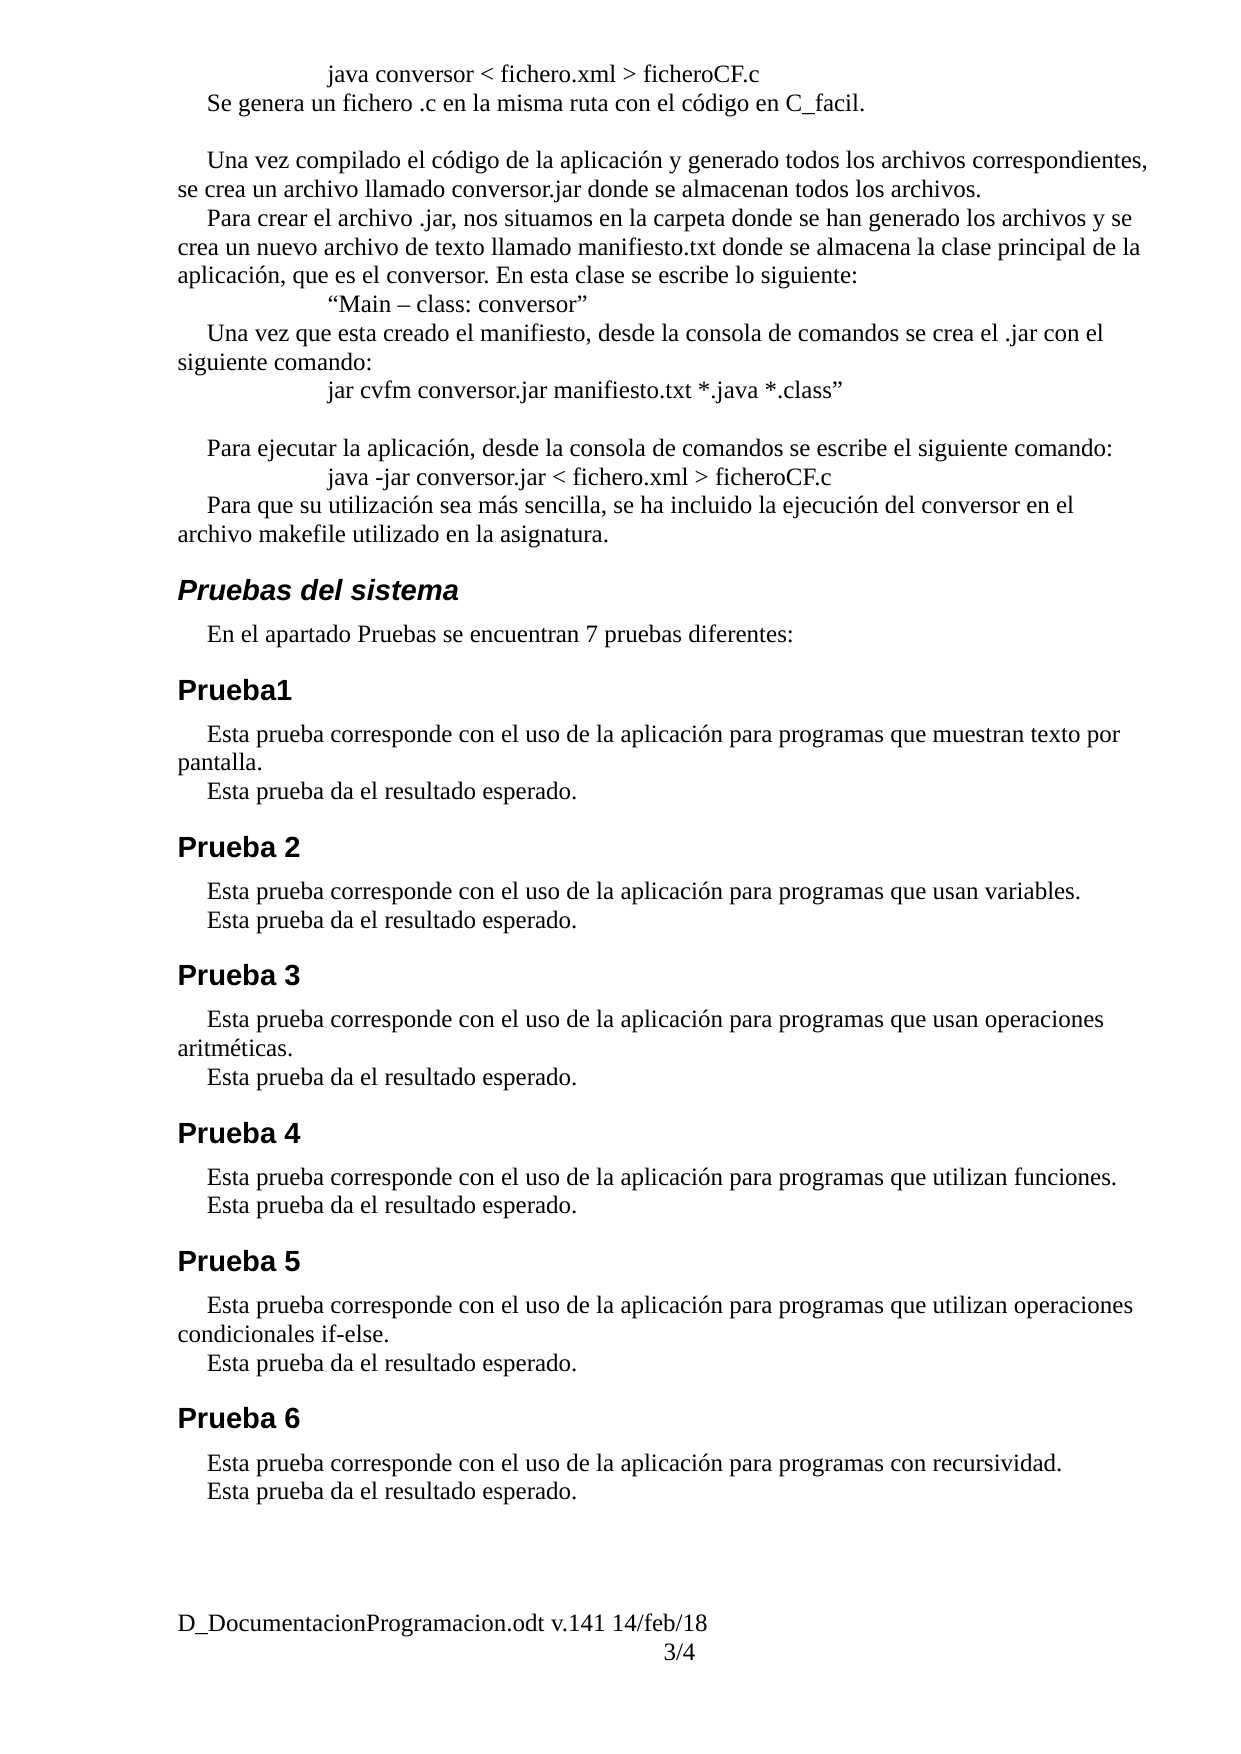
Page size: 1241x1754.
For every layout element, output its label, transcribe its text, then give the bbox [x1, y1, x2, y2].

text Esta prueba corresponde con el uso de la aplicación para programas que usan operaciones aritméticas. [177, 1004, 1152, 1062]
text Se genera un fichero .c en la misma ruta con el código en C_facil. [177, 88, 1152, 117]
text Para ejecutar la aplicación, desde la consola de comandos se escribe el siguiente comando: [177, 433, 1152, 462]
text Una vez compilado el código de la aplicación y generado todos los archivos correspondientes, se crea un archivo llamado conversor.jar donde se almacenan todos los archivos. [177, 145, 1152, 203]
subtitle Prueba 4 [177, 1116, 1152, 1149]
text Una vez que esta creado el manifiesto, desde la consola de comandos se crea el .jar con el siguiente comando: [177, 318, 1152, 375]
text Esta prueba da el resultado esperado. [177, 1476, 1152, 1505]
subtitle Prueba 3 [177, 958, 1152, 992]
text Esta prueba corresponde con el uso de la aplicación para programas que utilizan funciones. [177, 1162, 1152, 1191]
text Esta prueba corresponde con el uso de la aplicación para programas que muestran texto por pantalla. [177, 719, 1152, 776]
text Esta prueba da el resultado esperado. [177, 776, 1152, 805]
text java -jar conversor.jar < fichero.xml > ficheroCF.c [177, 462, 1152, 490]
subtitle Prueba1 [177, 673, 1152, 706]
subtitle Prueba 5 [177, 1244, 1152, 1278]
text Esta prueba da el resultado esperado. [177, 1191, 1152, 1219]
subtitle Prueba 2 [177, 830, 1152, 863]
text Para crear el archivo .jar, nos situamos en la carpeta donde se han generado los archivos y se crea un nuevo archivo de texto llamado manifiesto.txt donde se almacena la clase principal de la aplicación, que es el conversor. En esta clase se escribe lo siguiente: [177, 203, 1152, 289]
text jar cvfm conversor.jar manifiesto.txt *.java *.class” [177, 375, 1152, 404]
text Esta prueba da el resultado esperado. [177, 905, 1152, 933]
text Esta prueba corresponde con el uso de la aplicación para programas que utilizan operaciones condicionales if-else. [177, 1290, 1152, 1348]
text En el apartado Pruebas se encuentran 7 pruebas diferentes: [177, 619, 1152, 648]
text Para que su utilización sea más sencilla, se ha incluido la ejecución del conversor en el archivo makefile utilizado en la asignatura. [177, 490, 1152, 548]
text Esta prueba da el resultado esperado. [177, 1348, 1152, 1377]
text Esta prueba corresponde con el uso de la aplicación para programas con recursividad. [177, 1448, 1152, 1476]
text Esta prueba corresponde con el uso de la aplicación para programas que usan variables. [177, 876, 1152, 905]
subtitle Pruebas del sistema [177, 573, 1152, 606]
subtitle Prueba 6 [177, 1402, 1152, 1435]
text java conversor < fichero.xml > ficheroCF.c [177, 59, 1152, 88]
text Esta prueba da el resultado esperado. [177, 1062, 1152, 1091]
text “Main – class: conversor” [177, 289, 1152, 318]
